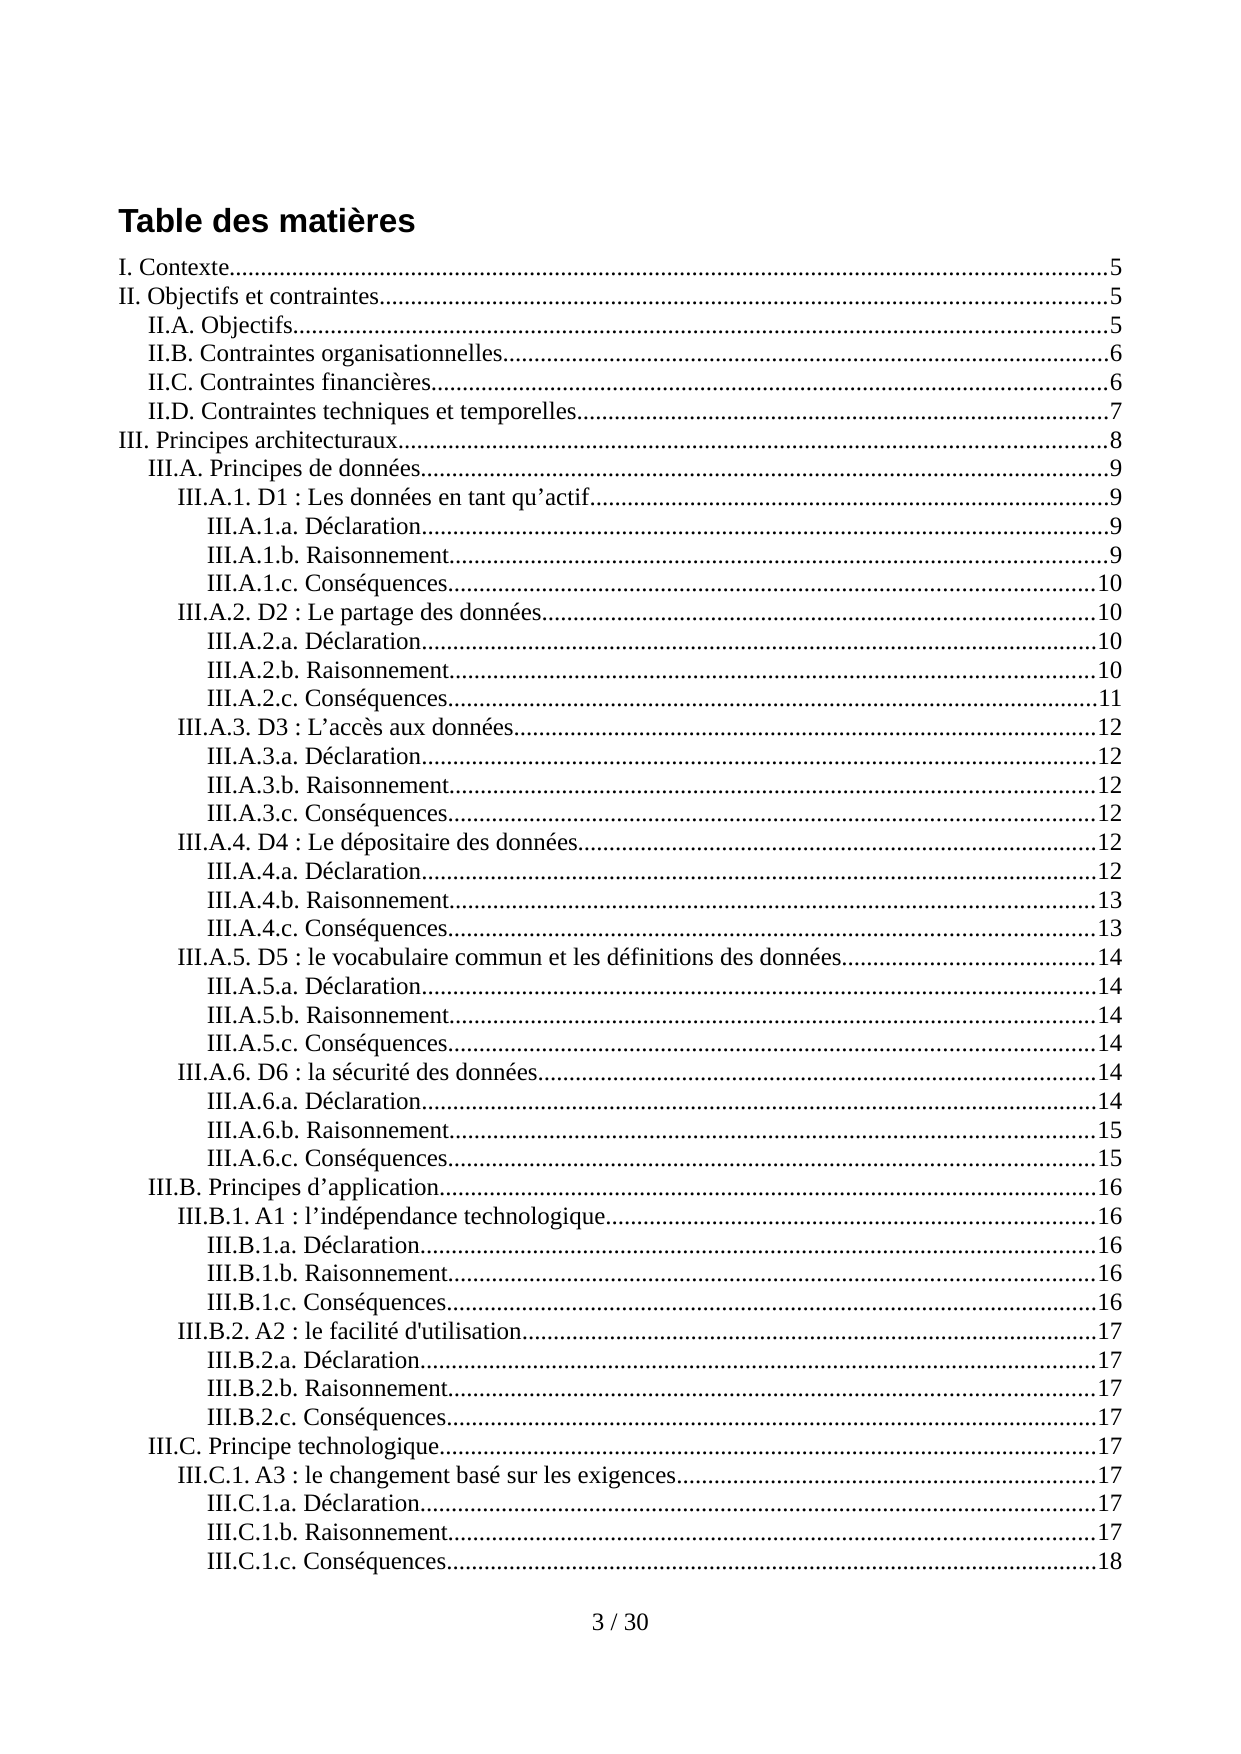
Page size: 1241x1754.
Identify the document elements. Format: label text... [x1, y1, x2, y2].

text II.C. Contraintes financières 6 [148, 367, 1122, 396]
text III.A.1.c. Conséquences 10 [207, 568, 1122, 597]
text III.A.6.b. Raisonnement 15 [207, 1115, 1122, 1143]
text III.A.5.a. Déclaration 14 [207, 971, 1122, 1000]
text III.C. Principe technologique 17 [148, 1431, 1122, 1460]
text III.B.1.a. Déclaration 16 [207, 1230, 1122, 1258]
text III.B.2.c. Conséquences 17 [207, 1402, 1122, 1431]
text III.A.4.c. Conséquences 13 [207, 913, 1122, 942]
text III.A.2.a. Déclaration 10 [207, 626, 1122, 655]
text III.C.1.c. Conséquences 18 [207, 1546, 1122, 1575]
text III.A.2. D2 : Le partage des données 10 [177, 597, 1122, 626]
text III.A.6.a. Déclaration 14 [207, 1086, 1122, 1115]
text III.A.2.c. Conséquences 11 [207, 683, 1122, 712]
text III.C.1. A3 : le changement basé sur les exigences 17 [177, 1460, 1122, 1488]
text III.A. Principes de données 9 [148, 453, 1122, 482]
text III.A.5. D5 : le vocabulaire commun et les définitions des données 14 [177, 942, 1122, 971]
text III.A.6.c. Conséquences 15 [207, 1143, 1122, 1172]
text III.A.1.a. Déclaration 9 [207, 511, 1122, 540]
text II.D. Contraintes techniques et temporelles 7 [148, 396, 1122, 425]
text III.B.1.c. Conséquences 16 [207, 1287, 1122, 1316]
text III.A.1. D1 : Les données en tant qu’actif 9 [177, 482, 1122, 511]
text III.A.3. D3 : L’accès aux données 12 [177, 712, 1122, 741]
text II. Objectifs et contraintes 5 [118, 281, 1122, 310]
text III.A.3.a. Déclaration 12 [207, 741, 1122, 770]
text III.B. Principes d’application 16 [148, 1172, 1122, 1201]
text III.A.3.b. Raisonnement 12 [207, 770, 1122, 798]
text III.A.4.a. Déclaration 12 [207, 856, 1122, 885]
text III.C.1.a. Déclaration 17 [207, 1488, 1122, 1517]
text I. Contexte 5 [118, 252, 1122, 281]
text III. Principes architecturaux 8 [118, 425, 1122, 453]
text III.A.6. D6 : la sécurité des données 14 [177, 1057, 1122, 1086]
text II.B. Contraintes organisationnelles 6 [148, 338, 1122, 367]
text III.A.1.b. Raisonnement 9 [207, 540, 1122, 568]
text II.A. Objectifs 5 [148, 310, 1122, 338]
text III.B.1.b. Raisonnement 16 [207, 1258, 1122, 1287]
text III.A.5.b. Raisonnement 14 [207, 1000, 1122, 1028]
text III.A.3.c. Conséquences 12 [207, 798, 1122, 827]
text III.A.2.b. Raisonnement 10 [207, 655, 1122, 683]
text III.A.4. D4 : Le dépositaire des données 12 [177, 827, 1122, 856]
text III.A.4.b. Raisonnement 13 [207, 885, 1122, 913]
text III.B.2. A2 : le facilité d'utilisation 17 [177, 1316, 1122, 1345]
text III.B.2.b. Raisonnement 17 [207, 1373, 1122, 1402]
text III.B.2.a. Déclaration 17 [207, 1345, 1122, 1373]
text III.A.5.c. Conséquences 14 [207, 1028, 1122, 1057]
text III.B.1. A1 : l’indépendance technologique 16 [177, 1201, 1122, 1230]
subtitle Table des matières [118, 201, 1122, 240]
text III.C.1.b. Raisonnement 17 [207, 1517, 1122, 1546]
